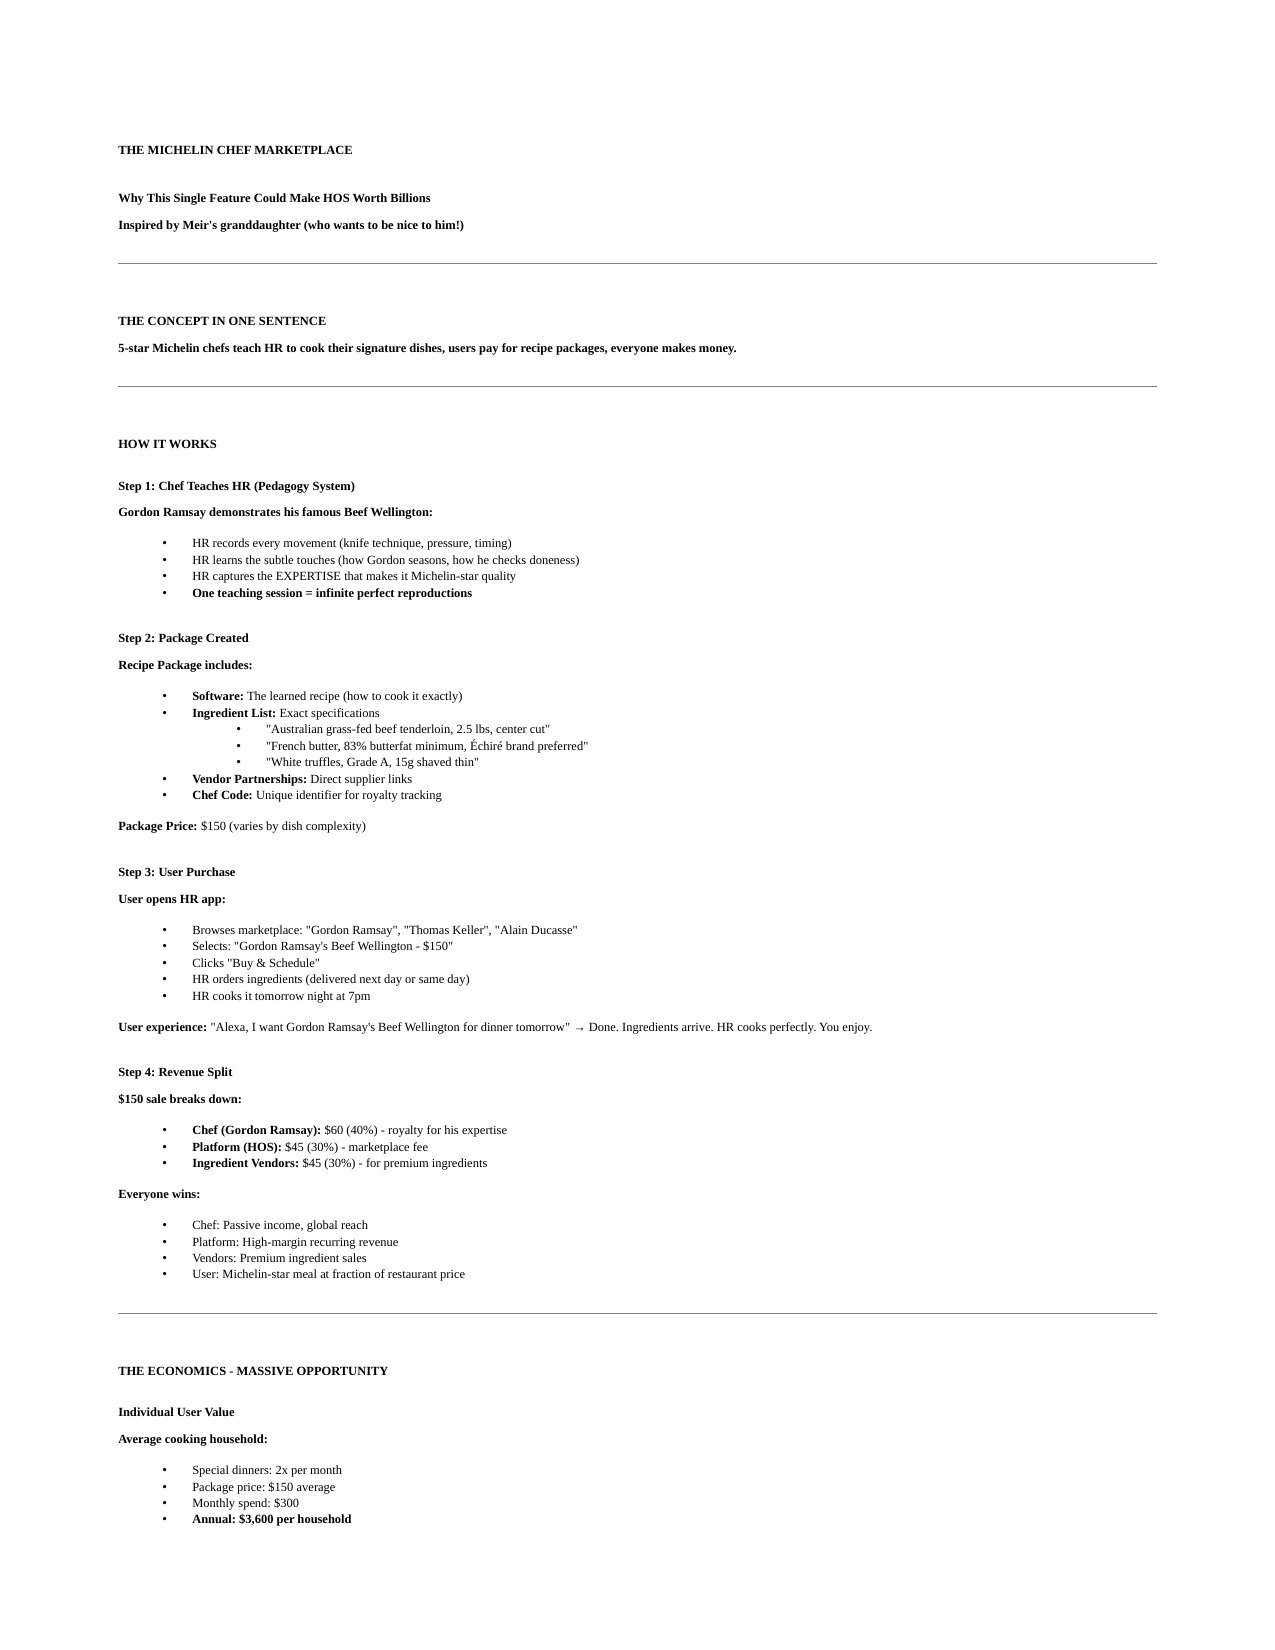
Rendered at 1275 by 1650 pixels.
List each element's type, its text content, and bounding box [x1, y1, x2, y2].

subtitle Individual User Value [118, 1405, 1157, 1419]
list Vendors: Premium ingredient sales [162, 1251, 1157, 1265]
list Platform: High-margin recurring revenue [162, 1234, 1157, 1249]
subtitle THE CONCEPT IN ONE SENTENCE [118, 314, 1157, 328]
list Browses marketplace: "Gordon Ramsay", "Thomas Keller", "Alain Ducasse" [162, 922, 1157, 937]
list Clicks "Buy & Schedule" [162, 955, 1157, 970]
list User: Michelin-star meal at fraction of restaurant price [162, 1267, 1157, 1282]
list Selects: "Gordon Ramsay's Beef Wellington - $150" [162, 939, 1157, 953]
list "French butter, 83% butterfat minimum, Échiré brand preferred" [236, 738, 1157, 753]
list HR captures the EXPERTISE that makes it Michelin-star quality [162, 569, 1157, 583]
list "White truffles, Grade A, 15g shaved thin" [236, 755, 1157, 769]
text Package Price: $150 (varies by dish complexity) [118, 819, 1157, 833]
subtitle THE ECONOMICS - MASSIVE OPPORTUNITY [118, 1363, 1157, 1378]
list Chef (Gordon Ramsay): $60 (40%) - royalty for his expertise [162, 1123, 1157, 1137]
list Software: The learned recipe (how to cook it exactly) [162, 689, 1157, 703]
subtitle THE MICHELIN CHEF MARKETPLACE [118, 143, 1157, 157]
list HR orders ingredients (delivered next day or same day) [162, 972, 1157, 986]
list Package price: $150 average [162, 1479, 1157, 1494]
subtitle HOW IT WORKS [118, 437, 1157, 451]
text Recipe Package includes: [118, 658, 1157, 672]
text Inspired by Meir's granddaughter (who wants to be nice to him!) [118, 218, 1157, 232]
subtitle Step 3: User Purchase [118, 864, 1157, 879]
list Chef: Passive income, global reach [162, 1218, 1157, 1232]
list Monthly spend: $300 [162, 1496, 1157, 1510]
subtitle Step 2: Package Created [118, 631, 1157, 646]
list HR cooks it tomorrow night at 7pm [162, 988, 1157, 1003]
list One teaching session = infinite perfect reproductions [162, 586, 1157, 600]
subtitle Why This Single Feature Could Make HOS Worth Billions [118, 191, 1157, 205]
list Annual: $3,600 per household [162, 1512, 1157, 1527]
text Everyone wins: [118, 1187, 1157, 1201]
list HR records every movement (knife technique, pressure, timing) [162, 536, 1157, 551]
text $150 sale breaks down: [118, 1092, 1157, 1106]
list Special dinners: 2x per month [162, 1463, 1157, 1477]
list Platform (HOS): $45 (30%) - marketplace fee [162, 1139, 1157, 1154]
text Gordon Ramsay demonstrates his famous Beef Wellington: [118, 505, 1157, 519]
list Ingredient Vendors: $45 (30%) - for premium ingredients [162, 1156, 1157, 1170]
list Chef Code: Unique identifier for royalty tracking [162, 788, 1157, 802]
list "Australian grass-fed beef tenderloin, 2.5 lbs, center cut" [236, 722, 1157, 736]
text 5-star Michelin chefs teach HR to cook their signature dishes, users pay for recipe packages, everyone makes money. [118, 341, 1157, 355]
list HR learns the subtle touches (how Gordon seasons, how he checks doneness) [162, 553, 1157, 567]
subtitle Step 4: Revenue Split [118, 1065, 1157, 1079]
list Vendor Partnerships: Direct supplier links [162, 771, 1157, 786]
text Average cooking household: [118, 1432, 1157, 1446]
text User experience: "Alexa, I want Gordon Ramsay's Beef Wellington for dinner tomorrow" → Done. Ingredients arrive. HR cooks perfectly. You enjoy. [118, 1019, 1157, 1034]
subtitle Step 1: Chef Teaches HR (Pedagogy System) [118, 478, 1157, 493]
text User opens HR app: [118, 891, 1157, 906]
list Ingredient List: Exact specifications [162, 706, 1157, 720]
